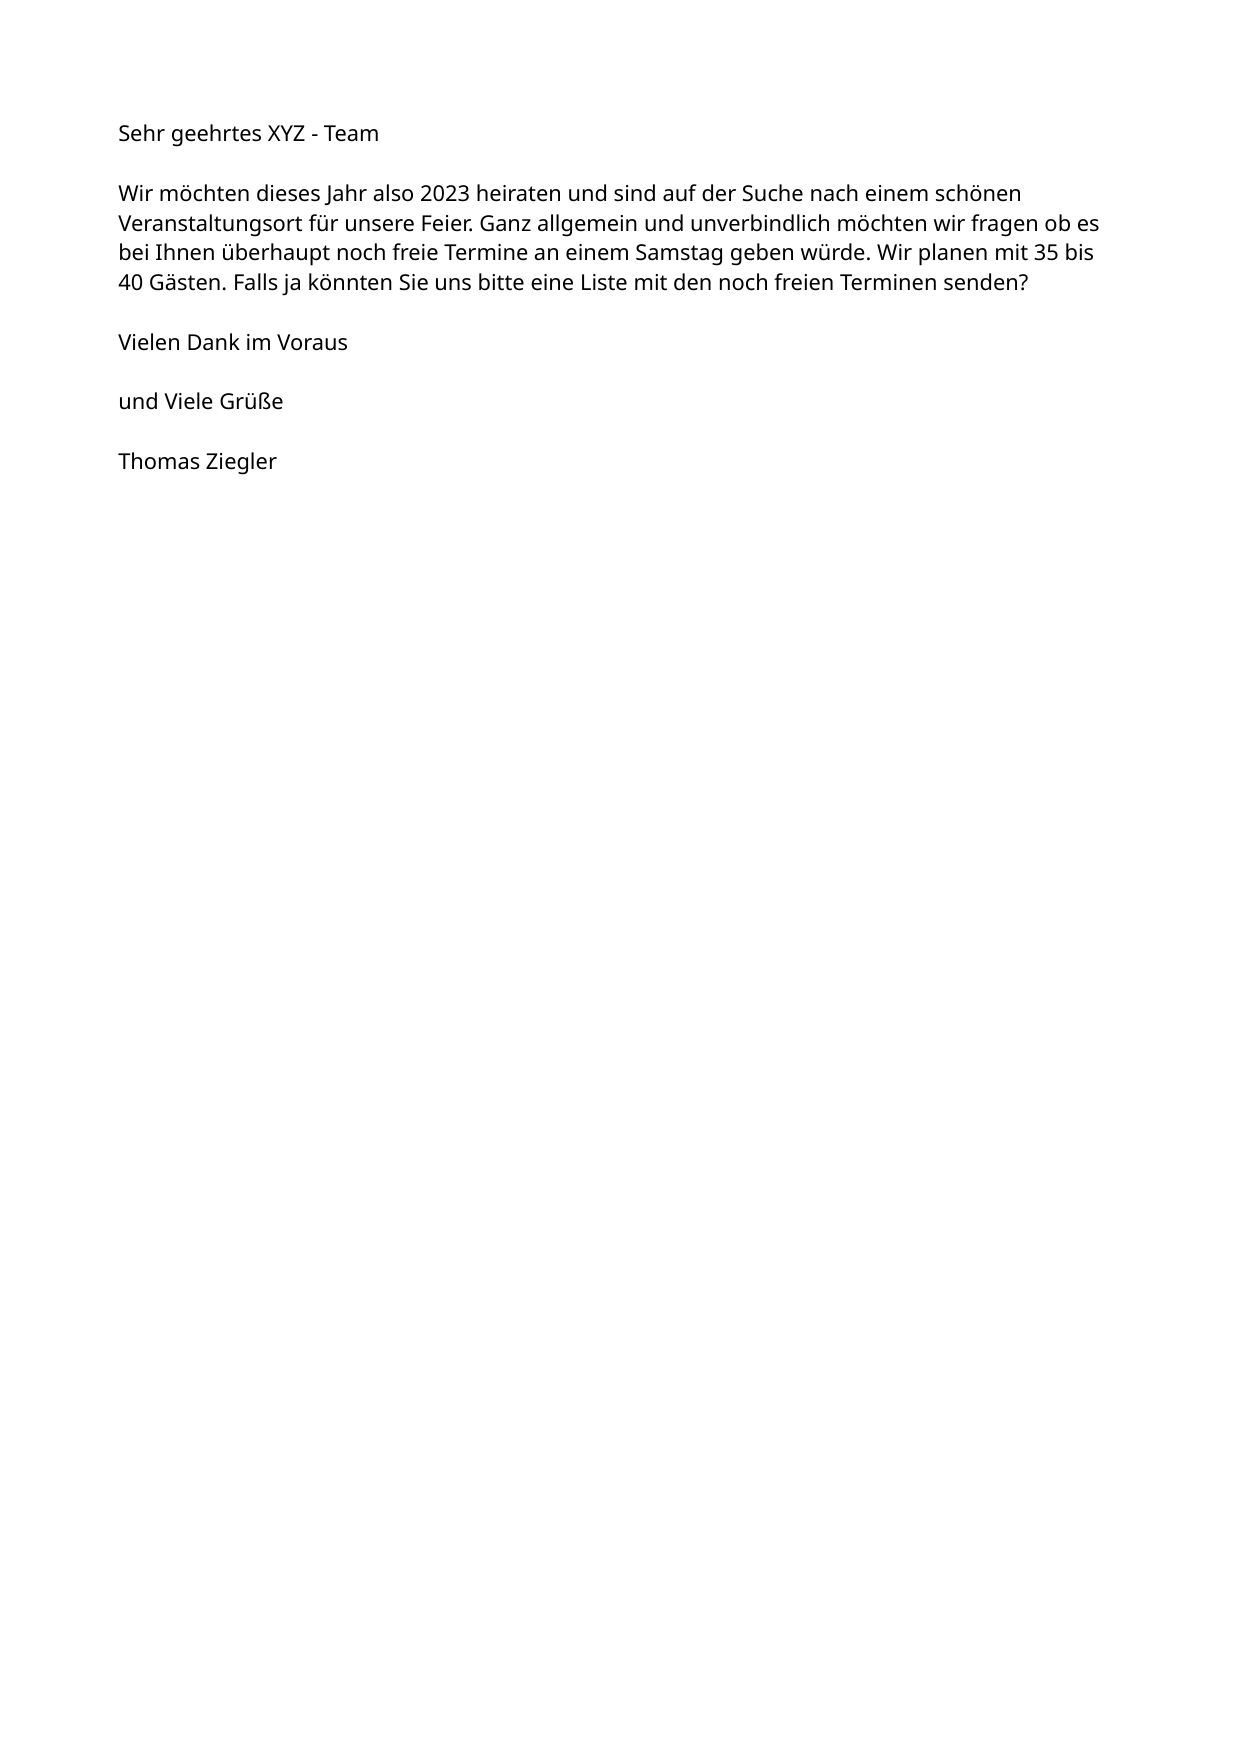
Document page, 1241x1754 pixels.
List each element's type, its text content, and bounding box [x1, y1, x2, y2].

text und Viele Grüße [118, 386, 1122, 416]
text Wir möchten dieses Jahr also 2023 heiraten und sind auf der Suche nach einem schönen Veranstaltungsort für unsere Feier. Ganz allgemein und unverbindlich möchten wir fragen ob es bei Ihnen überhaupt noch freie Termine an einem Samstag geben würde. Wir planen mit 35 bis 40 Gästen. Falls ja könnten Sie uns bitte eine Liste mit den noch freien Terminen senden? [118, 178, 1122, 297]
text Sehr geehrtes XYZ - Team [118, 118, 1122, 148]
text Vielen Dank im Voraus [118, 327, 1122, 356]
text Thomas Ziegler [118, 446, 1122, 476]
